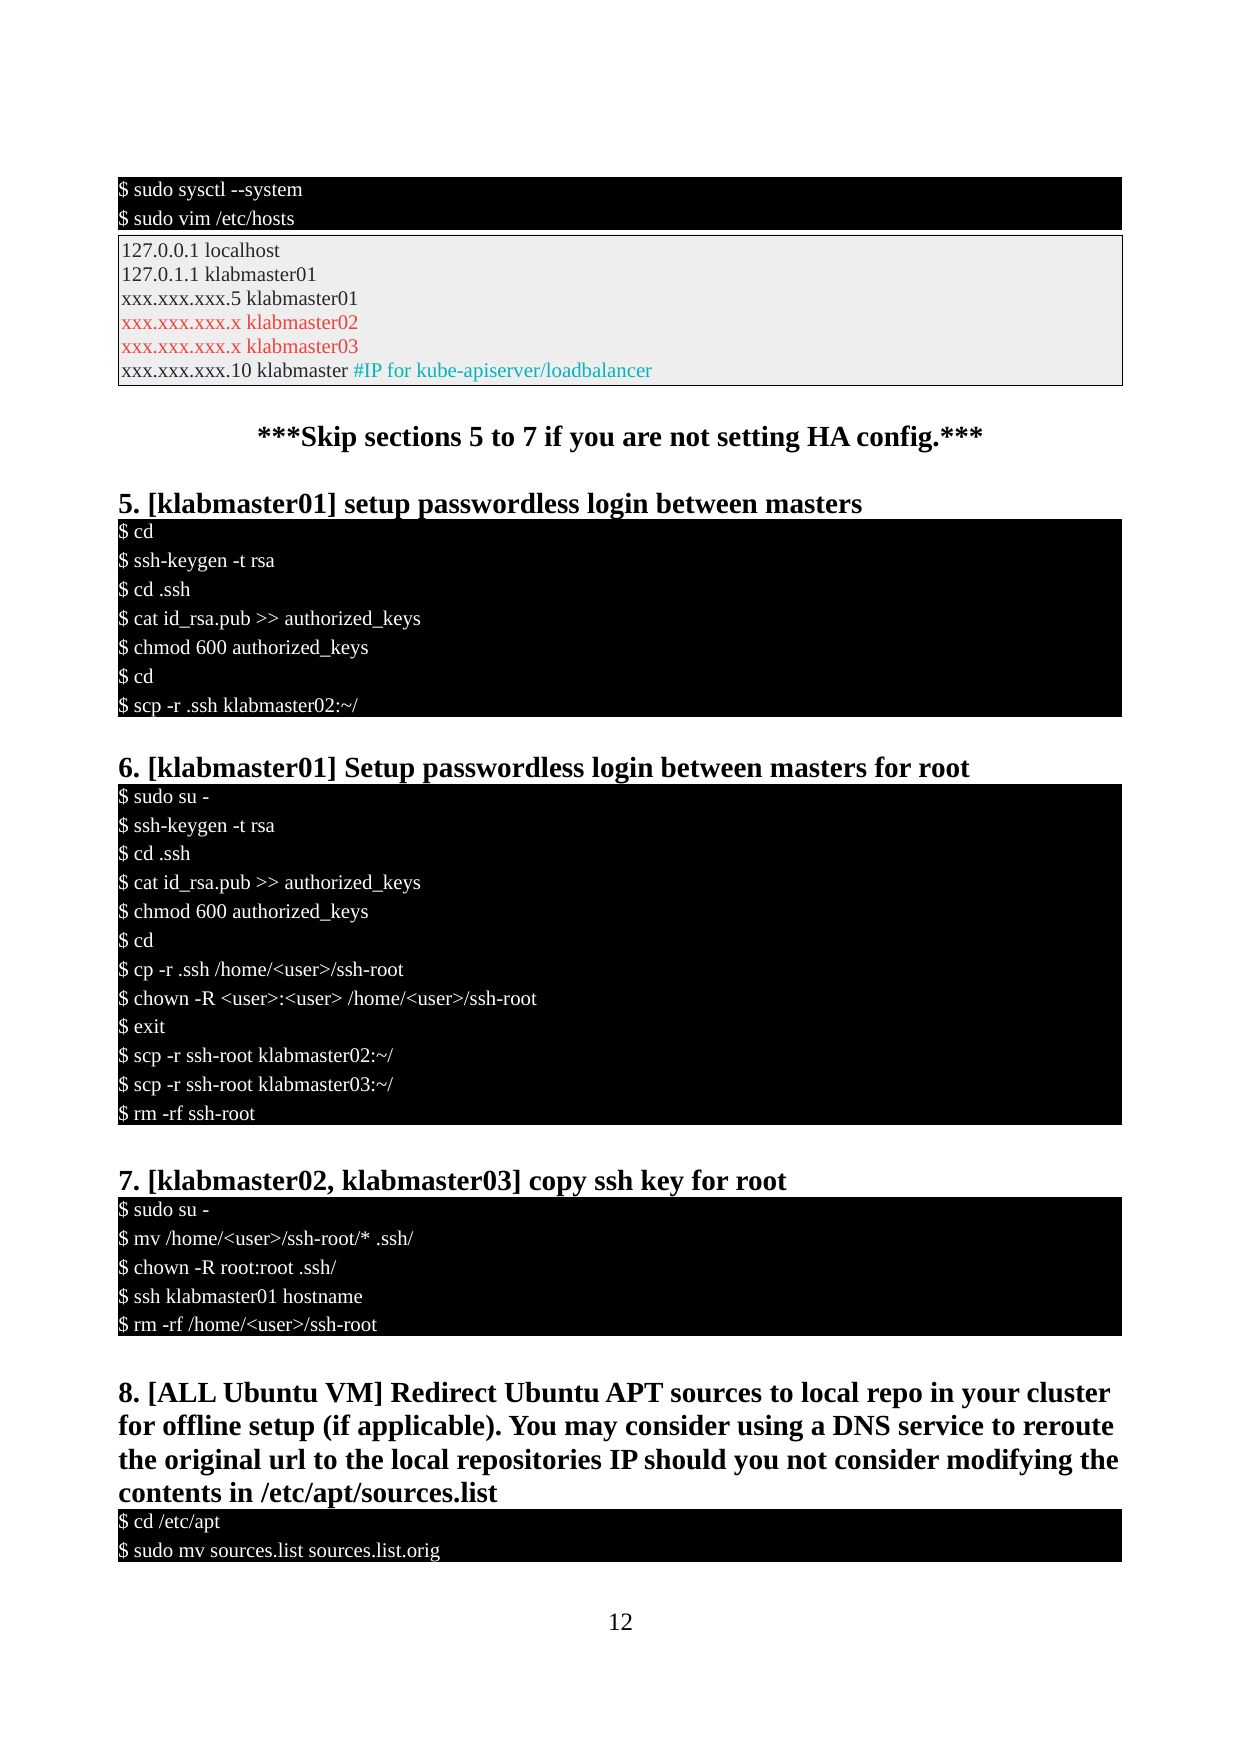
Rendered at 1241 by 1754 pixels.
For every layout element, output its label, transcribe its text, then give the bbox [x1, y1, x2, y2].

text $ cat id_rsa.pub >> authorized_keys [118, 606, 1122, 630]
text $ chmod 600 authorized_keys [118, 635, 1122, 659]
text $ ssh-keygen -t rsa [118, 812, 1122, 837]
text $ sudo su - [118, 1197, 1122, 1221]
text $ sudo vim /etc/hosts [118, 206, 1122, 230]
text $ cd [118, 519, 1122, 543]
text 127.0.1.1 klabmaster01 [119, 259, 1122, 283]
text xxx.xxx.xxx.10 klabmaster #IP for kube-apiserver/loadbalancer [119, 355, 1122, 385]
text $ cd [118, 664, 1122, 688]
text $ cat id_rsa.pub >> authorized_keys [118, 870, 1122, 894]
text $ chown -R root:root .ssh/ [118, 1255, 1122, 1279]
text $ scp -r ssh-root klabmaster02:~/ [118, 1043, 1122, 1067]
text 127.0.0.1 localhost [119, 236, 1122, 259]
text $ exit [118, 1014, 1122, 1038]
text $ ssh-keygen -t rsa [118, 548, 1122, 572]
text $ ssh klabmaster01 hostname [118, 1283, 1122, 1308]
text 8. [ALL Ubuntu VM] Redirect Ubuntu APT sources to local repo in your cluster for offline setup (if applicable). You may consider using a DNS service to reroute the original url to the local repositories IP should you not consider modifying the contents in /etc/apt/sources.list [118, 1375, 1122, 1509]
text $ cd [118, 928, 1122, 952]
text $ cd /etc/apt [118, 1509, 1122, 1533]
text $ chown -R <user>:<user> /home/<user>/ssh-root [118, 986, 1122, 1010]
text $ sudo sysctl --system [118, 177, 1122, 201]
text $ sudo mv sources.list sources.list.orig [118, 1538, 1122, 1562]
text $ cd .ssh [118, 841, 1122, 865]
text xxx.xxx.xxx.x klabmaster03 [119, 331, 1122, 355]
text $ chmod 600 authorized_keys [118, 899, 1122, 923]
text 5. [klabmaster01] setup passwordless login between masters [118, 486, 1122, 519]
text $ rm -rf /home/<user>/ssh-root [118, 1312, 1122, 1336]
text xxx.xxx.xxx.5 klabmaster01 [119, 283, 1122, 307]
text $ scp -r .ssh klabmaster02:~/ [118, 692, 1122, 717]
text $ sudo su - [118, 784, 1122, 808]
text $ cp -r .ssh /home/<user>/ssh-root [118, 957, 1122, 981]
text $ cd .ssh [118, 577, 1122, 601]
text 6. [klabmaster01] Setup passwordless login between masters for root [118, 750, 1122, 784]
text $ mv /home/<user>/ssh-root/* .ssh/ [118, 1226, 1122, 1250]
text 7. [klabmaster02, klabmaster03] copy ssh key for root [118, 1163, 1122, 1197]
text $ rm -rf ssh-root [118, 1101, 1122, 1125]
text xxx.xxx.xxx.x klabmaster02 [119, 307, 1122, 331]
text ***Skip sections 5 to 7 if you are not setting HA config.*** [118, 419, 1122, 452]
text $ scp -r ssh-root klabmaster03:~/ [118, 1072, 1122, 1096]
